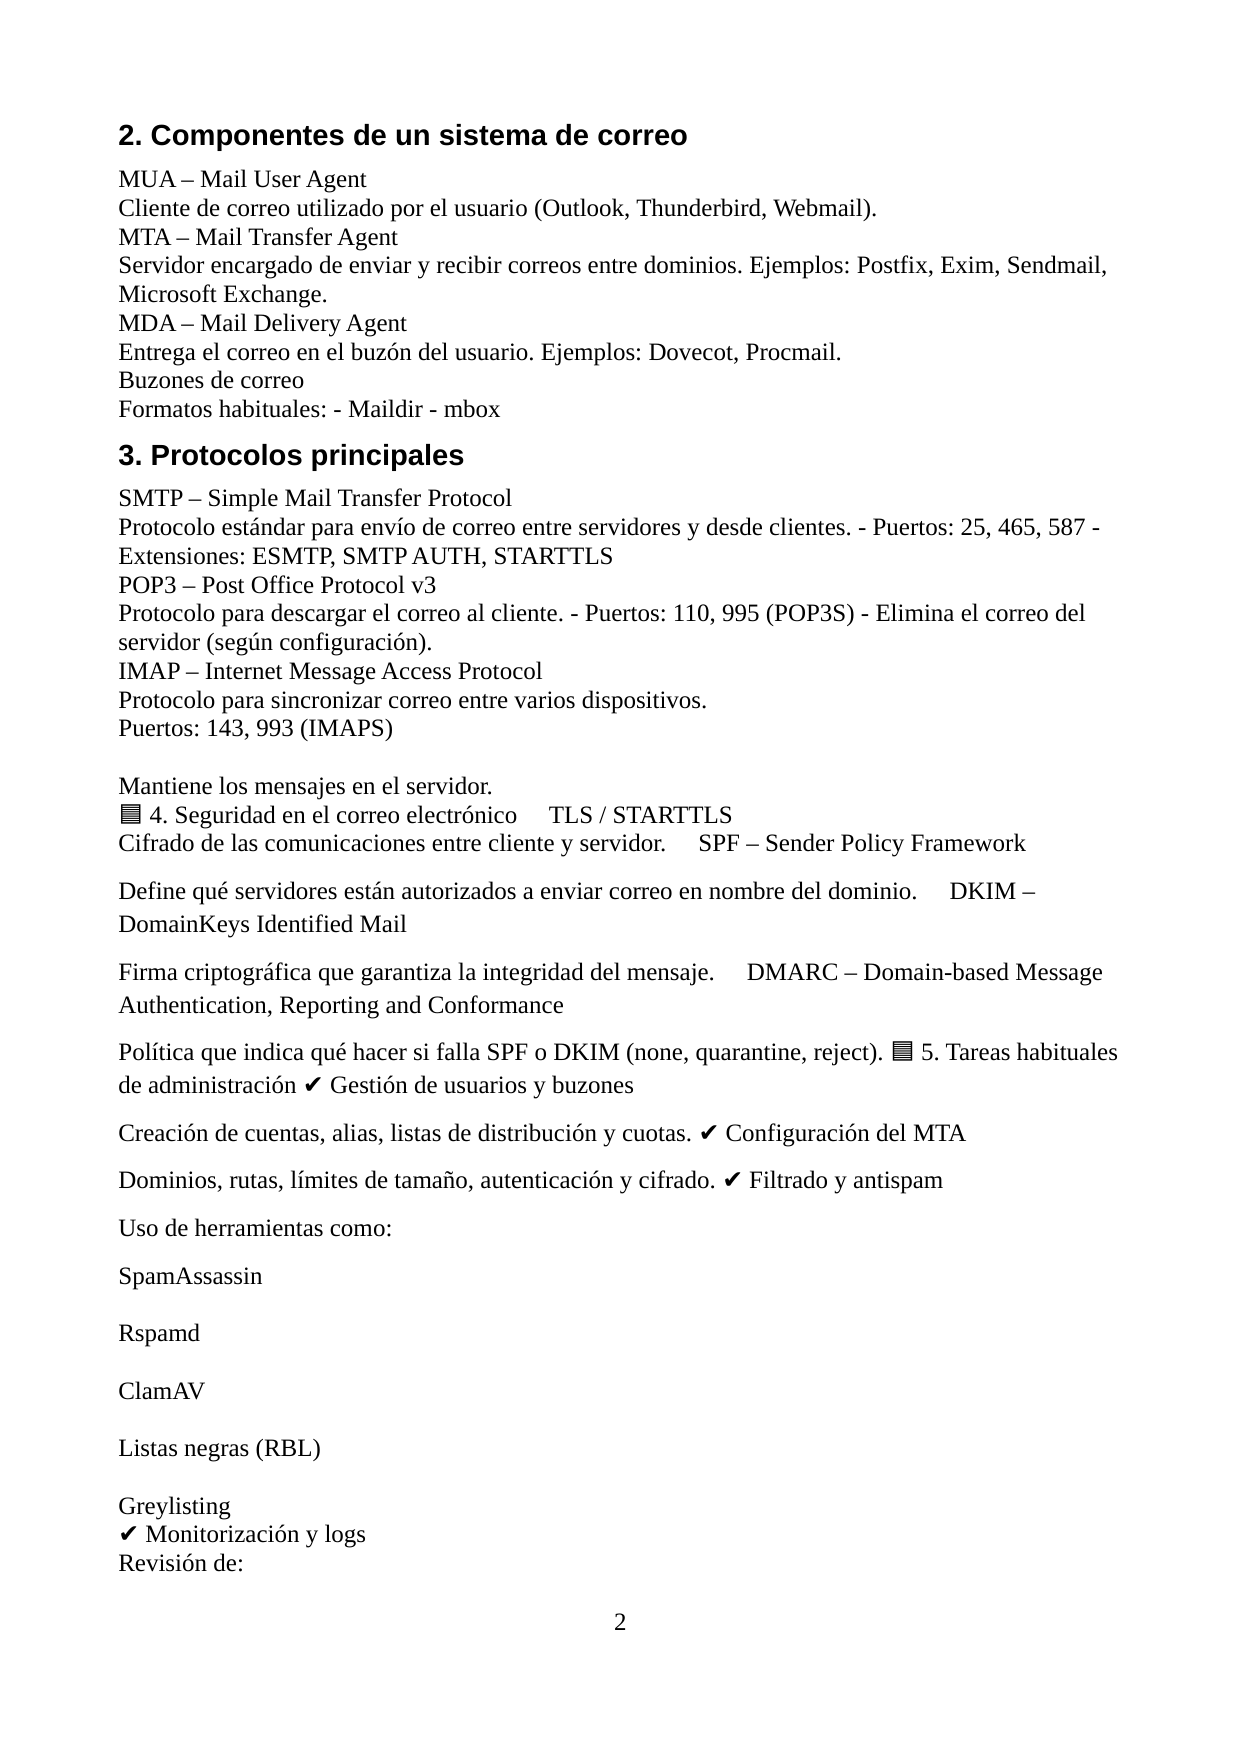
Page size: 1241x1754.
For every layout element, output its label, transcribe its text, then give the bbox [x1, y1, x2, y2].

text Protocolo para sincronizar correo entre varios dispositivos. [118, 685, 1122, 713]
subtitle SMTP – Simple Mail Transfer Protocol [118, 483, 1122, 512]
text Política que indica qué hacer si falla SPF o DKIM (none, quarantine, reject). 🟦 5. Tareas habituales de administración ✔️ Gestión de usuarios y buzones [118, 1037, 1122, 1099]
text Greylisting [118, 1491, 1122, 1519]
text Uso de herramientas como: [118, 1213, 1122, 1242]
subtitle 3. Protocolos principales [118, 437, 1122, 471]
text Entrega el correo en el buzón del usuario. Ejemplos: Dovecot, Procmail. [118, 337, 1122, 365]
subtitle MUA – Mail User Agent [118, 164, 1122, 193]
text Listas negras (RBL) [118, 1433, 1122, 1462]
text Firma criptográfica que garantiza la integridad del mensaje. 🔐 DMARC – Domain-based Message Authentication, Reporting and Conformance [118, 957, 1122, 1018]
subtitle POP3 – Post Office Protocol v3 [118, 570, 1122, 598]
text SpamAssassin [118, 1261, 1122, 1289]
text ClamAV [118, 1376, 1122, 1404]
subtitle Buzones de correo [118, 365, 1122, 394]
subtitle MDA – Mail Delivery Agent [118, 308, 1122, 337]
text Dominios, rutas, límites de tamaño, autenticación y cifrado. ✔️ Filtrado y antispam [118, 1166, 1122, 1194]
text Mantiene los mensajes en el servidor. [118, 771, 1122, 800]
text Revisión de: [118, 1548, 1122, 1577]
text Servidor encargado de enviar y recibir correos entre dominios. Ejemplos: Postfix, Exim, Sendmail, Microsoft Exchange. [118, 250, 1122, 308]
text Define qué servidores están autorizados a enviar correo en nombre del dominio. 🔐 DKIM – DomainKeys Identified Mail [118, 876, 1122, 938]
text Rspamd [118, 1318, 1122, 1347]
subtitle MTA – Mail Transfer Agent [118, 222, 1122, 250]
text Cliente de correo utilizado por el usuario (Outlook, Thunderbird, Webmail). [118, 193, 1122, 222]
text Puertos: 143, 993 (IMAPS) [118, 713, 1122, 742]
subtitle IMAP – Internet Message Access Protocol [118, 656, 1122, 685]
text 🟦 4. Seguridad en el correo electrónico 🔐 TLS / STARTTLS [118, 800, 1122, 828]
text Protocolo para descargar el correo al cliente. - Puertos: 110, 995 (POP3S) - Elimina el correo del servidor (según configuración). [118, 598, 1122, 656]
text Formatos habituales: - Maildir - mbox [118, 394, 1122, 423]
text Creación de cuentas, alias, listas de distribución y cuotas. ✔️ Configuración del MTA [118, 1118, 1122, 1147]
text ✔️ Monitorización y logs [118, 1519, 1122, 1548]
text Cifrado de las comunicaciones entre cliente y servidor. 🔐 SPF – Sender Policy Framework [118, 828, 1122, 857]
text Protocolo estándar para envío de correo entre servidores y desde clientes. - Puertos: 25, 465, 587 - Extensiones: ESMTP, SMTP AUTH, STARTTLS [118, 512, 1122, 570]
subtitle 2. Componentes de un sistema de correo [118, 118, 1122, 152]
